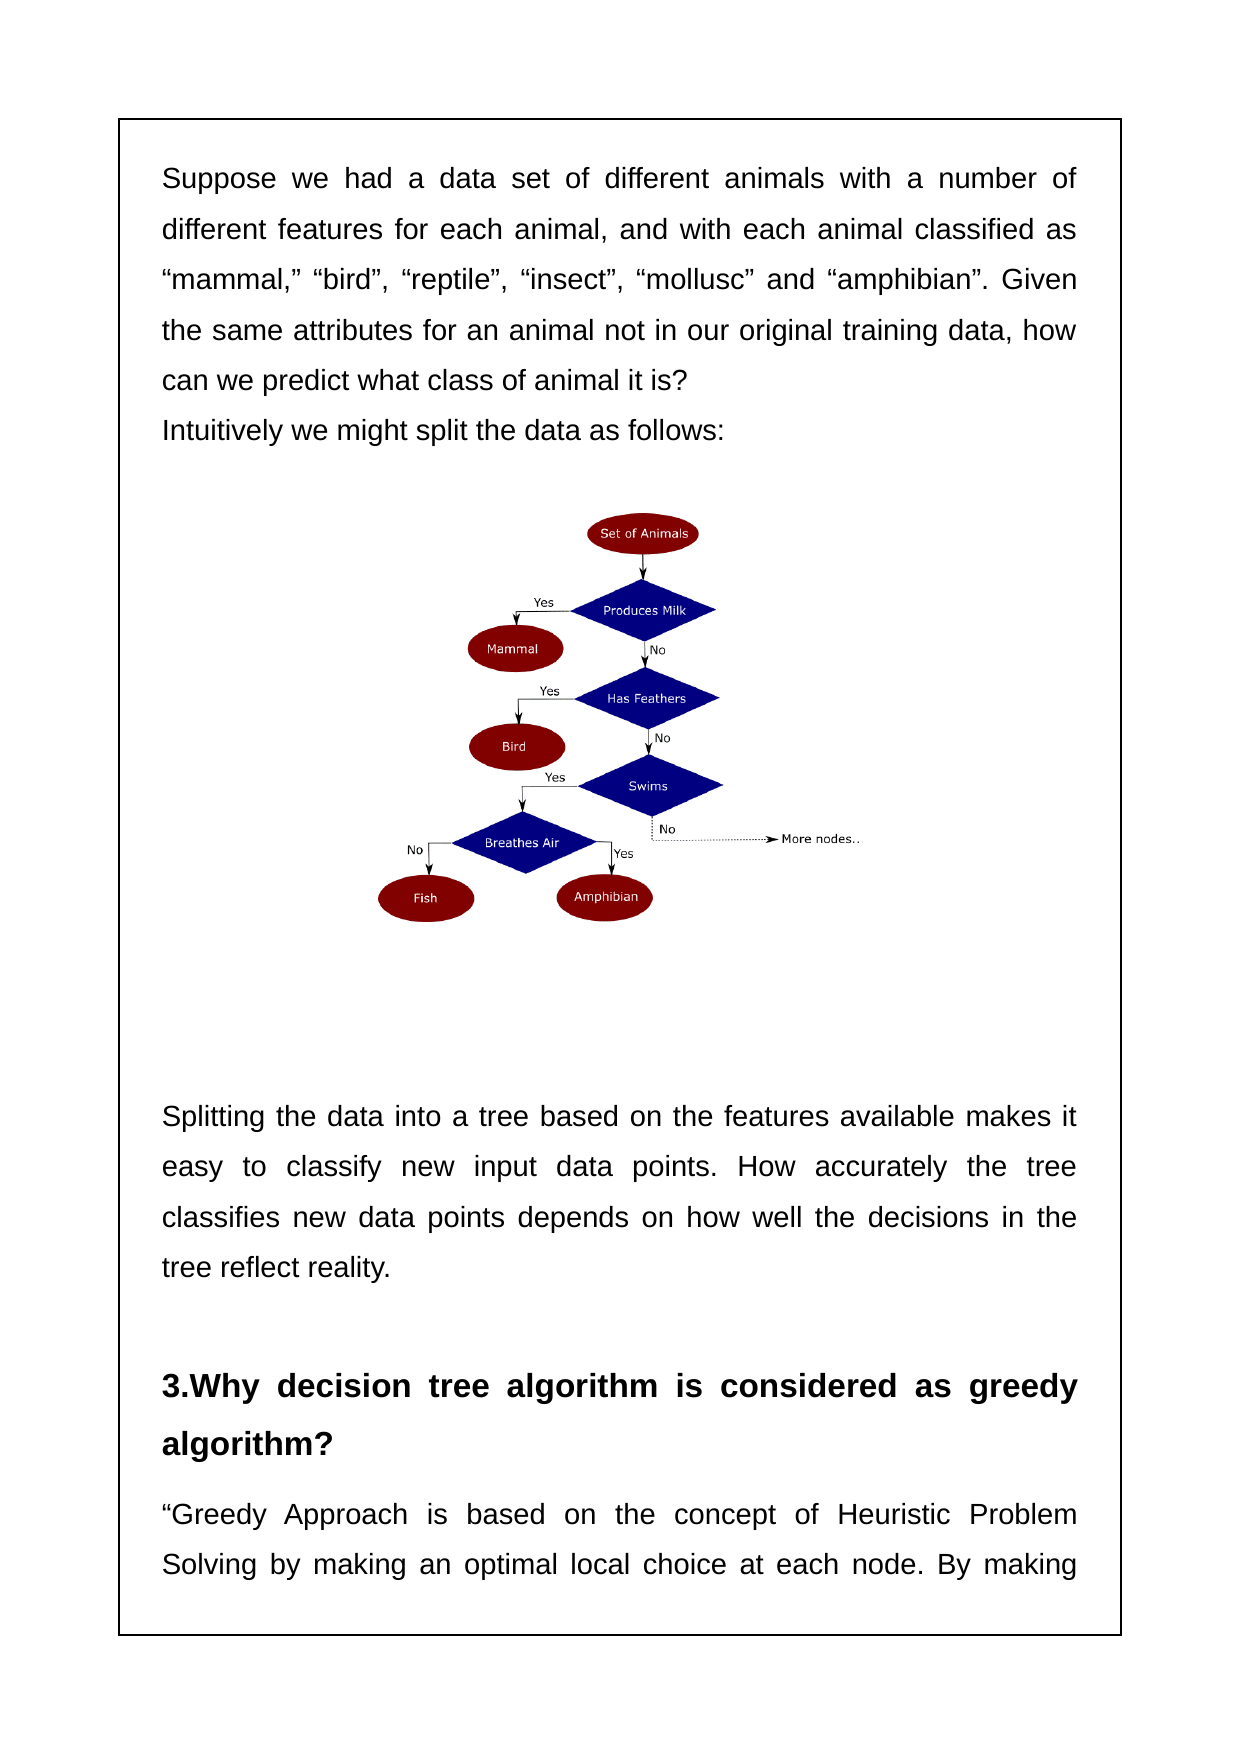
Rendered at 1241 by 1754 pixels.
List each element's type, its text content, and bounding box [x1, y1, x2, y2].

text Splitting the data into a tree based on the features available makes it easy to classify new input data points. How accurately the tree classifies new data points depends on how well the decisions in the tree reflect reality. [162, 1099, 1079, 1283]
picture [378, 513, 863, 922]
text 3.Why decision tree algorithm is considered as greedy algorithm? [162, 1366, 1079, 1462]
text Suppose we had a data set of different animals with a number of different features for each animal, and with each animal classified as “mammal,” “bird”, “reptile”, “insect”, “mollusc” and “amphibian”. Given the same attributes for an animal not in our original training data, how can we predict what class of animal it is? [162, 162, 1079, 396]
text Intuitively we might split the data as follows: [162, 413, 1079, 447]
text “Greedy Approach is based on the concept of Heuristic Problem Solving by making an optimal local choice at each node. By making [162, 1497, 1079, 1581]
